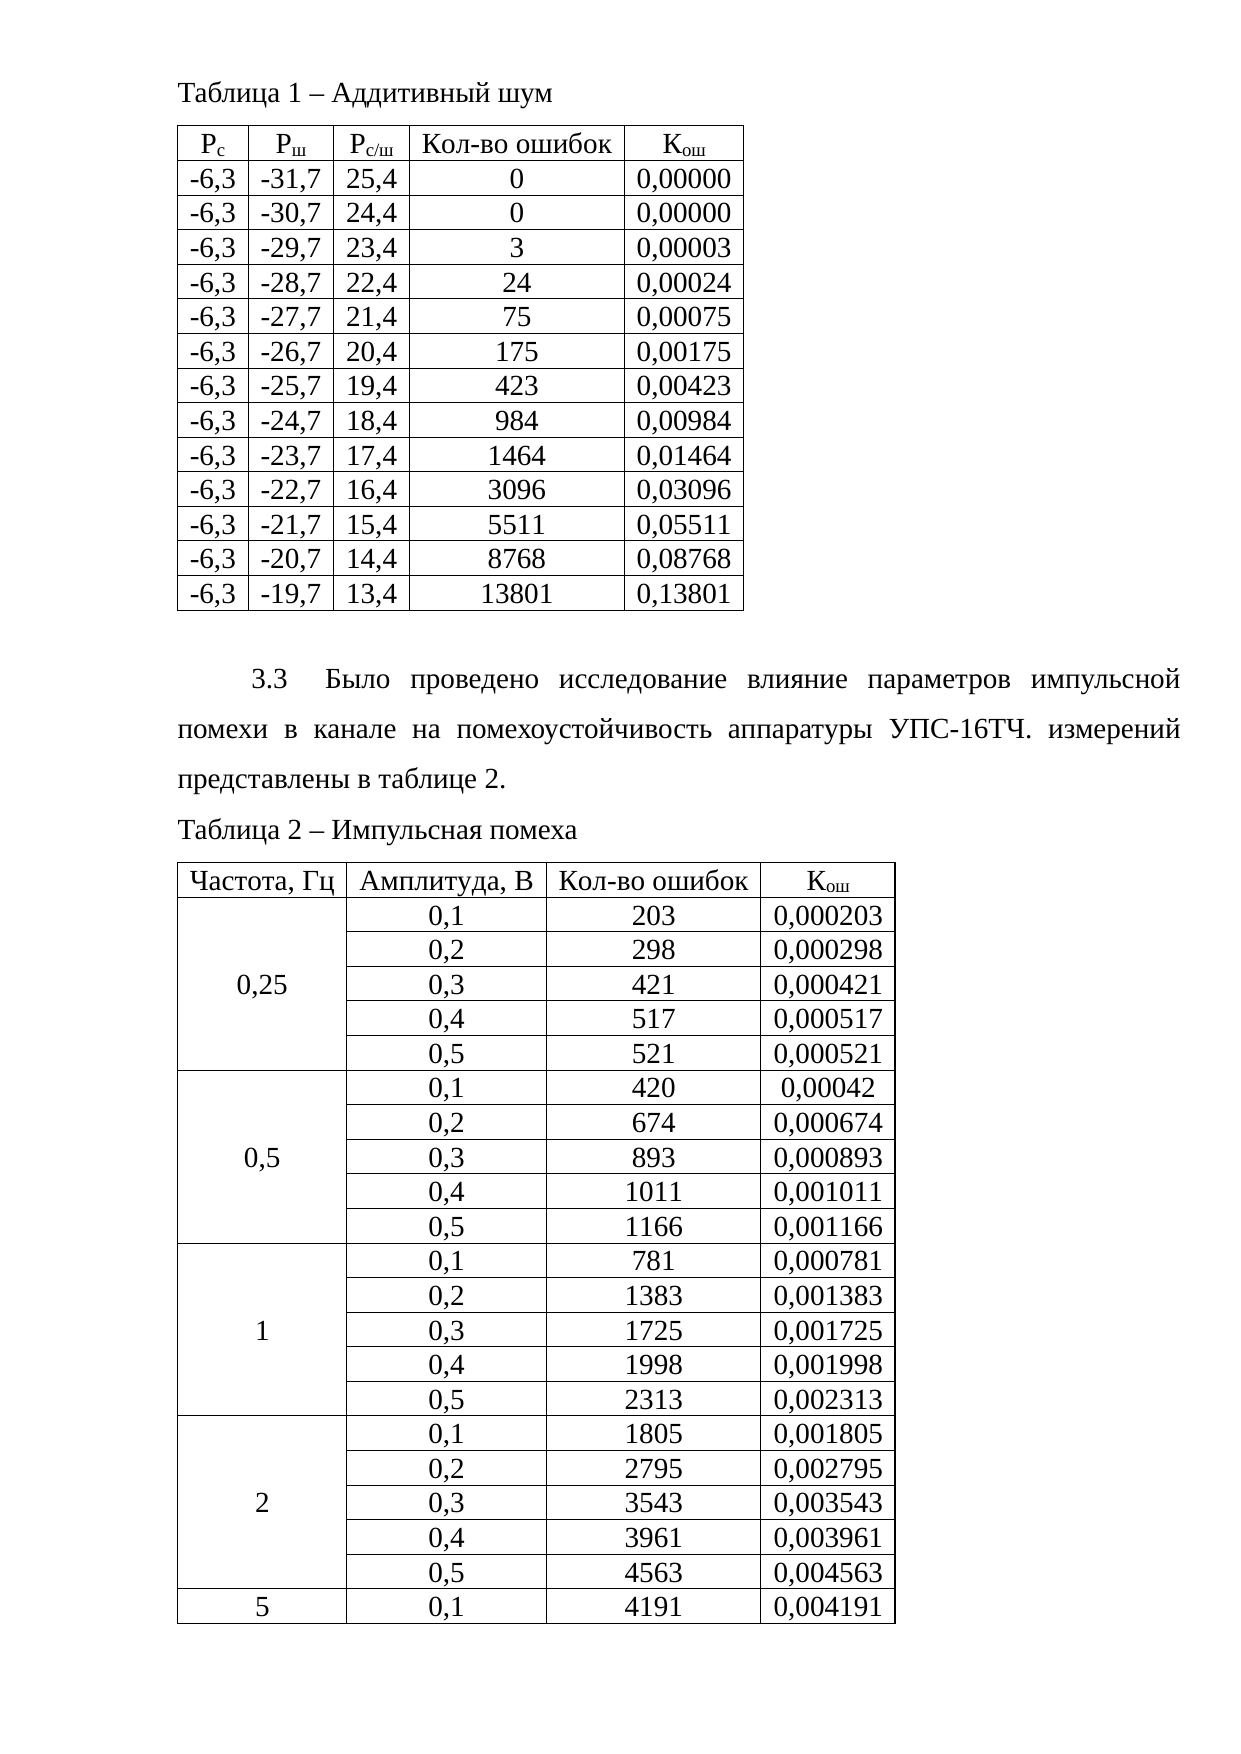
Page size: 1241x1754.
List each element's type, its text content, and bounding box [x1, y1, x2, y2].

table_cell 0,003961 [761, 1520, 894, 1554]
table_header Кол-во ошибок [547, 863, 760, 897]
table_cell 1998 [547, 1347, 760, 1381]
table_header Кол-во ошибок [410, 126, 624, 160]
table_cell -22,7 [249, 472, 333, 506]
table_cell 0,00075 [625, 299, 743, 333]
table_cell 0,000203 [761, 898, 894, 931]
table_cell 1383 [547, 1278, 760, 1312]
table_cell 0,1 [347, 1071, 546, 1104]
table_cell 0,5 [347, 1555, 546, 1588]
table_cell 0,1 [347, 898, 546, 931]
table_cell -19,7 [249, 576, 333, 609]
table_cell 423 [410, 369, 624, 402]
table_cell 0,000521 [761, 1036, 894, 1069]
table_cell -6,3 [178, 230, 248, 264]
table_cell -6,3 [178, 265, 248, 298]
table_cell 2 [178, 1416, 346, 1588]
table_cell 0,00984 [625, 403, 743, 437]
table_cell 0,000674 [761, 1105, 894, 1139]
table_cell 0,2 [347, 1278, 546, 1312]
table_cell 18,4 [334, 403, 409, 437]
table_cell 4563 [547, 1555, 760, 1588]
table_cell 0,5 [178, 1071, 346, 1242]
table_cell 0,1 [347, 1244, 546, 1277]
table_cell -21,7 [249, 507, 333, 540]
table_header Рш [249, 126, 333, 160]
list Было проведено исследование влияние параметров импульсной помехи в канале на помехоустойчивость аппаратуры УПС-16ТЧ. измерений представлены в таблице 2. [177, 661, 1181, 795]
table_cell 0,5 [347, 1036, 546, 1069]
table_cell 0,000517 [761, 1001, 894, 1035]
table_cell 17,4 [334, 438, 409, 471]
table_cell 521 [547, 1036, 760, 1069]
table_cell -6,3 [178, 438, 248, 471]
table_cell 0,5 [347, 1209, 546, 1242]
table_cell 0,00000 [625, 161, 743, 194]
table_cell -6,3 [178, 541, 248, 575]
table_cell -30,7 [249, 196, 333, 229]
table_cell 0,002313 [761, 1382, 894, 1415]
table_cell 0,00000 [625, 196, 743, 229]
table_cell 0,000421 [761, 967, 894, 1000]
table_header Амплитуда, В [347, 863, 546, 897]
table_cell -6,3 [178, 472, 248, 506]
table_cell 0,3 [347, 1140, 546, 1173]
table_cell 22,4 [334, 265, 409, 298]
table_cell 0,001011 [761, 1174, 894, 1208]
table_cell 0,002795 [761, 1451, 894, 1484]
table_cell 0,00175 [625, 334, 743, 367]
table_cell 0,001166 [761, 1209, 894, 1242]
table_cell 0 [410, 161, 624, 194]
table_cell 21,4 [334, 299, 409, 333]
table_cell 5511 [410, 507, 624, 540]
table_cell 1166 [547, 1209, 760, 1242]
table_cell -31,7 [249, 161, 333, 194]
table_cell 0,001998 [761, 1347, 894, 1381]
table_cell 19,4 [334, 369, 409, 402]
table_cell 0,000781 [761, 1244, 894, 1277]
table_cell 4191 [547, 1589, 760, 1623]
table_cell 20,4 [334, 334, 409, 367]
text Таблица 1 – Аддитивный шум [177, 75, 1181, 108]
table_header Рс/ш [334, 126, 409, 160]
table_cell 0,000298 [761, 932, 894, 966]
table_cell 2313 [547, 1382, 760, 1415]
table_cell -20,7 [249, 541, 333, 575]
table_cell -23,7 [249, 438, 333, 471]
table_cell 24,4 [334, 196, 409, 229]
table_cell 421 [547, 967, 760, 1000]
table_cell -24,7 [249, 403, 333, 437]
text Таблица 2 – Импульсная помеха [177, 812, 1181, 845]
table_cell 0,2 [347, 932, 546, 966]
table_cell -28,7 [249, 265, 333, 298]
table_cell -6,3 [178, 299, 248, 333]
table_cell 1725 [547, 1313, 760, 1346]
table_cell 15,4 [334, 507, 409, 540]
table_cell 1464 [410, 438, 624, 471]
table_cell 0,00003 [625, 230, 743, 264]
table_cell 420 [547, 1071, 760, 1104]
table_cell 0,00024 [625, 265, 743, 298]
table_cell 0,001383 [761, 1278, 894, 1312]
table_cell 13,4 [334, 576, 409, 609]
table_cell 1805 [547, 1416, 760, 1450]
table_cell 0,4 [347, 1347, 546, 1381]
table_cell 0,1 [347, 1416, 546, 1450]
table_cell 24 [410, 265, 624, 298]
table_cell 0,001725 [761, 1313, 894, 1346]
table_cell 0,2 [347, 1105, 546, 1139]
table_cell 0 [410, 196, 624, 229]
table_header Рс [178, 126, 248, 160]
table_cell 0,08768 [625, 541, 743, 575]
table_cell 0,004563 [761, 1555, 894, 1588]
table_cell 75 [410, 299, 624, 333]
table_cell 23,4 [334, 230, 409, 264]
table_cell -6,3 [178, 403, 248, 437]
table_cell 8768 [410, 541, 624, 575]
table_cell 984 [410, 403, 624, 437]
table_header Кош [625, 126, 743, 160]
table_cell 0,4 [347, 1520, 546, 1554]
table_cell 0,13801 [625, 576, 743, 609]
table_cell 0,003543 [761, 1486, 894, 1519]
table_cell 25,4 [334, 161, 409, 194]
table_cell 13801 [410, 576, 624, 609]
table_cell 298 [547, 932, 760, 966]
table_cell 674 [547, 1105, 760, 1139]
table_cell 203 [547, 898, 760, 931]
table_header Частота, Гц [178, 863, 346, 897]
table_cell -27,7 [249, 299, 333, 333]
table_cell 0,3 [347, 1313, 546, 1346]
table_cell 1 [178, 1244, 346, 1415]
table_cell 893 [547, 1140, 760, 1173]
table_cell 0,01464 [625, 438, 743, 471]
table_cell -6,3 [178, 161, 248, 194]
table_cell -29,7 [249, 230, 333, 264]
table_cell 0,5 [347, 1382, 546, 1415]
table_cell 175 [410, 334, 624, 367]
table_cell -6,3 [178, 369, 248, 402]
table_cell 16,4 [334, 472, 409, 506]
table_cell -25,7 [249, 369, 333, 402]
table_cell 0,000893 [761, 1140, 894, 1173]
table_cell 0,00042 [761, 1071, 894, 1104]
table_cell 1011 [547, 1174, 760, 1208]
table_cell -6,3 [178, 576, 248, 609]
table_cell 0,001805 [761, 1416, 894, 1450]
table_cell 3 [410, 230, 624, 264]
table_cell 3096 [410, 472, 624, 506]
table_cell -6,3 [178, 507, 248, 540]
table_cell 5 [178, 1589, 346, 1623]
table_cell -6,3 [178, 196, 248, 229]
table_cell 0,3 [347, 967, 546, 1000]
table_cell 0,4 [347, 1174, 546, 1208]
table_cell 0,2 [347, 1451, 546, 1484]
table_cell 0,1 [347, 1589, 546, 1623]
table_cell -6,3 [178, 334, 248, 367]
table_cell 781 [547, 1244, 760, 1277]
table_cell 0,00423 [625, 369, 743, 402]
table_cell 3543 [547, 1486, 760, 1519]
table_cell 14,4 [334, 541, 409, 575]
table_cell 0,3 [347, 1486, 546, 1519]
table_cell 0,4 [347, 1001, 546, 1035]
table_cell 2795 [547, 1451, 760, 1484]
table_cell 0,03096 [625, 472, 743, 506]
table_cell 0,05511 [625, 507, 743, 540]
table_cell 0,25 [178, 898, 346, 1069]
table_cell 0,004191 [761, 1589, 894, 1623]
table_header Кош [761, 863, 894, 897]
table_cell 3961 [547, 1520, 760, 1554]
table_cell -26,7 [249, 334, 333, 367]
table_cell 517 [547, 1001, 760, 1035]
